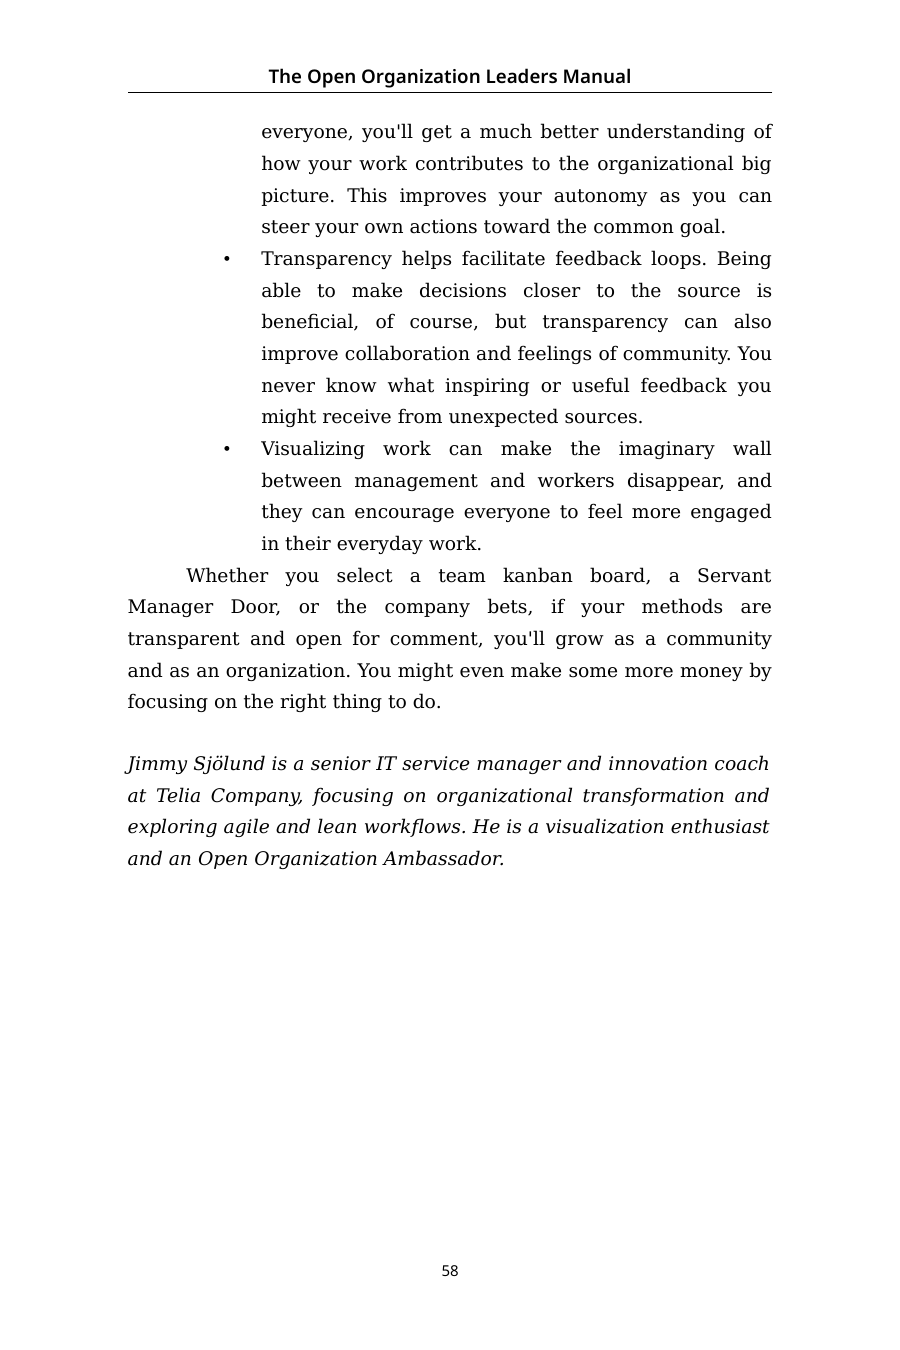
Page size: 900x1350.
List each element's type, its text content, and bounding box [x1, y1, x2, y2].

text Whether you select a team kanban board, a Servant Manager Door, or the company bets, if your methods are transparent and open for comment, you'll grow as a community and as an organization. You might even make some more money by focusing on the right thing to do. [127, 565, 772, 713]
list Visualizing work can make the imaginary wall between management and workers disappear, and they can encourage everyone to feel more engaged in their everyday work. [223, 438, 772, 555]
text Jimmy Sjölund is a senior IT service manager and innovation coach at Telia Company, focusing on organizational transformation and exploring agile and lean workflows. He is a visualization enthusiast and an Open Organization Ambassador. [127, 753, 772, 870]
list everyone, you'll get a much better understanding of how your work contributes to the organizational big picture. This improves your autonomy as you can steer your own actions toward the common goal. [223, 121, 772, 238]
list Transparency helps facilitate feedback loops. Being able to make decisions closer to the source is beneficial, of course, but transparency can also improve collaboration and feelings of community. You never know what inspiring or useful feedback you might receive from unexpected sources. [223, 248, 772, 428]
